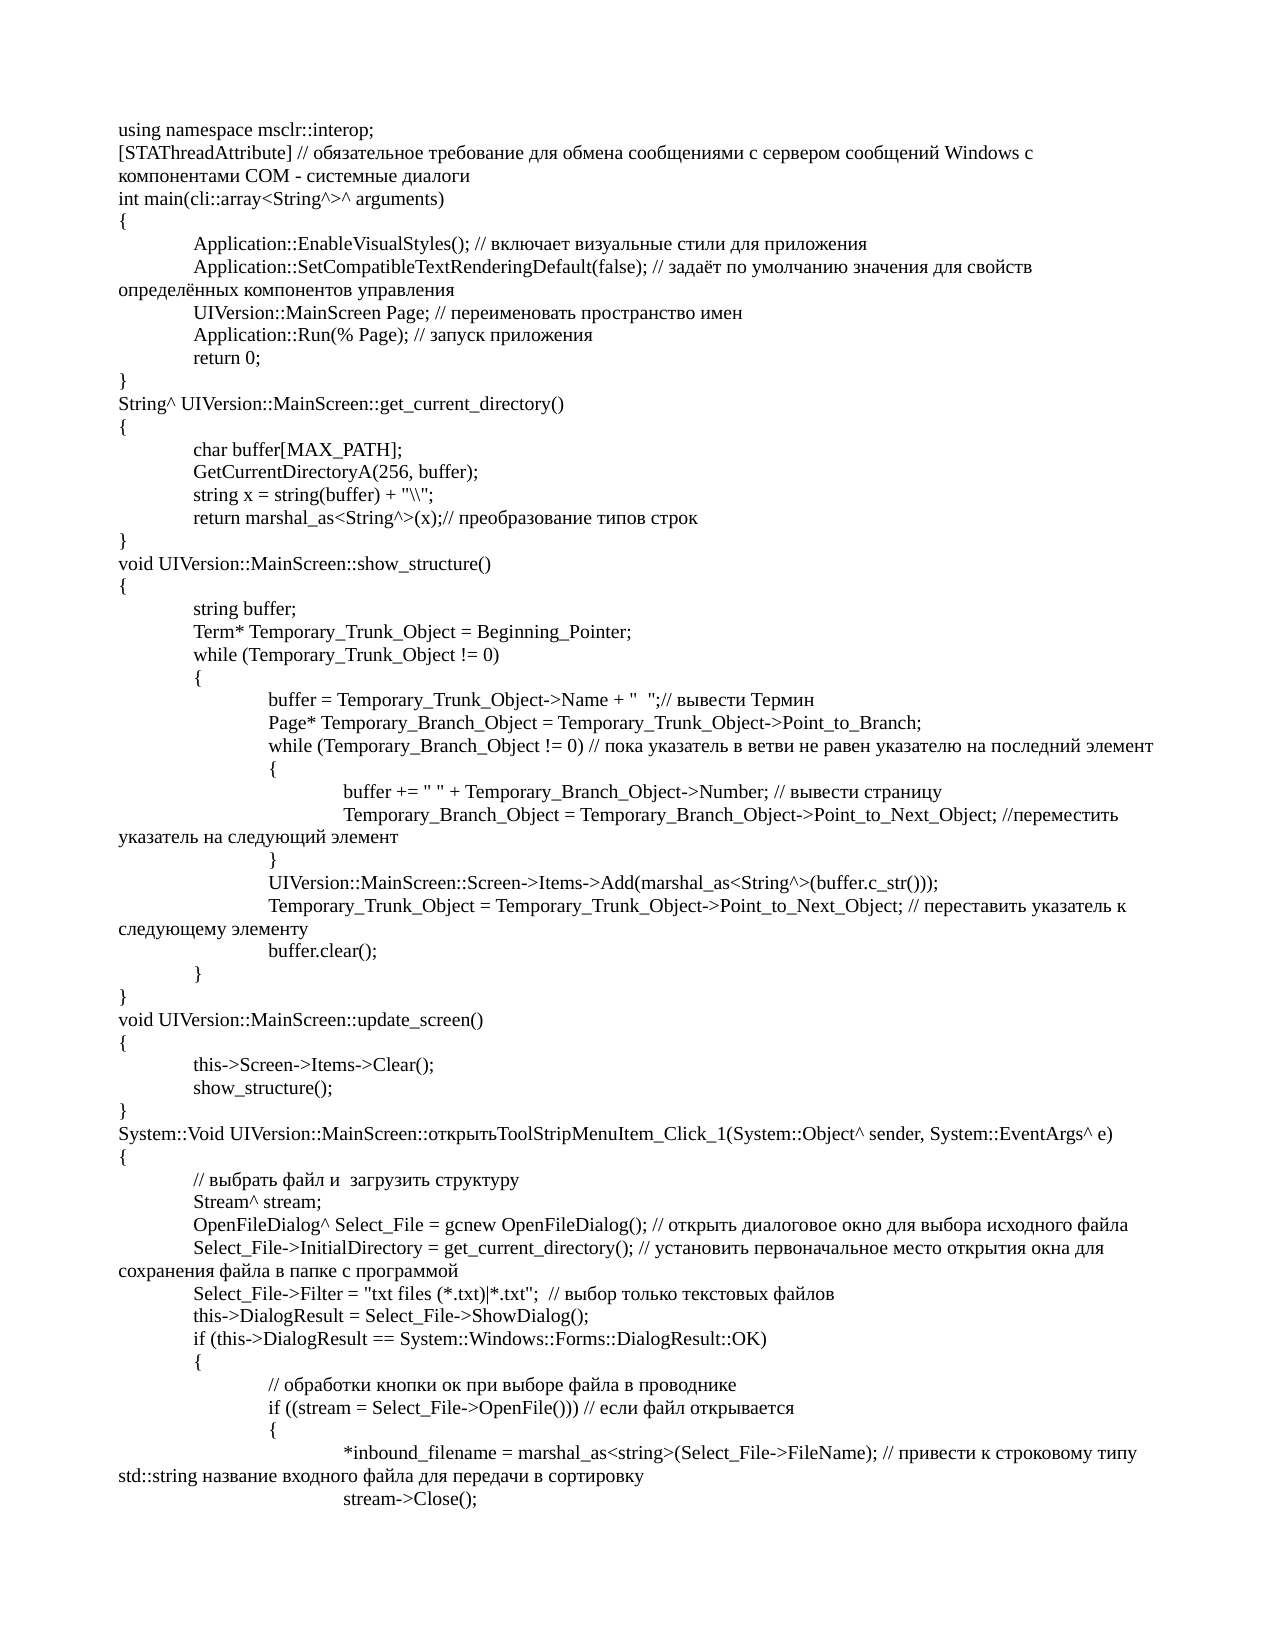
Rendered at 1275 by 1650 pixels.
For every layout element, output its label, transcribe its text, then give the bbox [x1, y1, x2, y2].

text // обработки кнопки ок при выборе файла в проводнике [118, 1373, 1157, 1396]
text show_structure(); [118, 1076, 1157, 1099]
text buffer += " " + Temporary_Branch_Object->Number; // вывести страницу [118, 780, 1157, 802]
text if ((stream = Select_File->OpenFile())) // если файл открывается [118, 1396, 1157, 1418]
text int main(cli::array<String^>^ arguments) [118, 187, 1157, 209]
text } [118, 962, 1157, 985]
text Page* Temporary_Branch_Object = Temporary_Trunk_Object->Point_to_Branch; [118, 711, 1157, 734]
text } [118, 369, 1157, 392]
text char buffer[MAX_PATH]; [118, 437, 1157, 460]
text } [118, 1099, 1157, 1122]
text } [118, 529, 1157, 552]
text String^ UIVersion::MainScreen::get_current_directory() [118, 392, 1157, 415]
text GetCurrentDirectoryA(256, buffer); [118, 460, 1157, 483]
text } [118, 985, 1157, 1008]
text { [118, 666, 1157, 688]
text void UIVersion::MainScreen::update_screen() [118, 1008, 1157, 1031]
text stream->Close(); [118, 1487, 1157, 1510]
text { [118, 1350, 1157, 1373]
text { [118, 415, 1157, 437]
text Application::SetCompatibleTextRenderingDefault(false); // задаёт по умолчанию значения для свойств определённых компонентов управления [118, 255, 1157, 301]
text // выбрать файл и загрузить структуру [118, 1167, 1157, 1190]
text this->Screen->Items->Clear(); [118, 1053, 1157, 1076]
text OpenFileDialog^ Select_File = gcnew OpenFileDialog(); // открыть диалоговое окно для выбора исходного файла [118, 1213, 1157, 1236]
text return 0; [118, 346, 1157, 369]
text string x = string(buffer) + "\\"; [118, 483, 1157, 506]
text return marshal_as<String^>(x);// преобразование типов строк [118, 506, 1157, 529]
text [STAThreadAttribute] // обязательное требование для обмена сообщениями с сервером сообщений Windows с компонентами COM - системные диалоги [118, 141, 1157, 187]
text Application::Run(% Page); // запуск приложения [118, 323, 1157, 346]
text Temporary_Branch_Object = Temporary_Branch_Object->Point_to_Next_Object; //переместить указатель на следующий элемент [118, 802, 1157, 848]
text buffer.clear(); [118, 939, 1157, 962]
text buffer = Temporary_Trunk_Object->Name + " ";// вывести Термин [118, 688, 1157, 711]
text { [118, 757, 1157, 780]
text UIVersion::MainScreen Page; // переименовать пространство имен [118, 301, 1157, 323]
text { [118, 574, 1157, 597]
text while (Temporary_Branch_Object != 0) // пока указатель в ветви не равен указателю на последний элемент [118, 734, 1157, 757]
text Stream^ stream; [118, 1190, 1157, 1213]
text UIVersion::MainScreen::Screen->Items->Add(marshal_as<String^>(buffer.c_str())); [118, 871, 1157, 894]
text { [118, 1031, 1157, 1053]
text using namespace msclr::interop; [118, 118, 1157, 141]
text } [118, 848, 1157, 871]
text while (Temporary_Trunk_Object != 0) [118, 643, 1157, 666]
text Select_File->InitialDirectory = get_current_directory(); // установить первоначальное место открытия окна для сохранения файла в папке с программой [118, 1236, 1157, 1282]
text System::Void UIVersion::MainScreen::открытьToolStripMenuItem_Click_1(System::Object^ sender, System::EventArgs^ e) [118, 1122, 1157, 1145]
text string buffer; [118, 597, 1157, 620]
text this->DialogResult = Select_File->ShowDialog(); [118, 1304, 1157, 1327]
text void UIVersion::MainScreen::show_structure() [118, 552, 1157, 574]
text Term* Temporary_Trunk_Object = Beginning_Pointer; [118, 620, 1157, 643]
text *inbound_filename = marshal_as<string>(Select_File->FileName); // привести к строковому типу std::string название входного файла для передачи в сортировку [118, 1441, 1157, 1487]
text Application::EnableVisualStyles(); // включает визуальные стили для приложения [118, 232, 1157, 255]
text { [118, 1418, 1157, 1441]
text { [118, 1145, 1157, 1167]
text Temporary_Trunk_Object = Temporary_Trunk_Object->Point_to_Next_Object; // переставить указатель к следующему элементу [118, 894, 1157, 939]
text if (this->DialogResult == System::Windows::Forms::DialogResult::OK) [118, 1327, 1157, 1350]
text { [118, 209, 1157, 232]
text Select_File->Filter = "txt files (*.txt)|*.txt"; // выбор только текстовых файлов [118, 1282, 1157, 1304]
